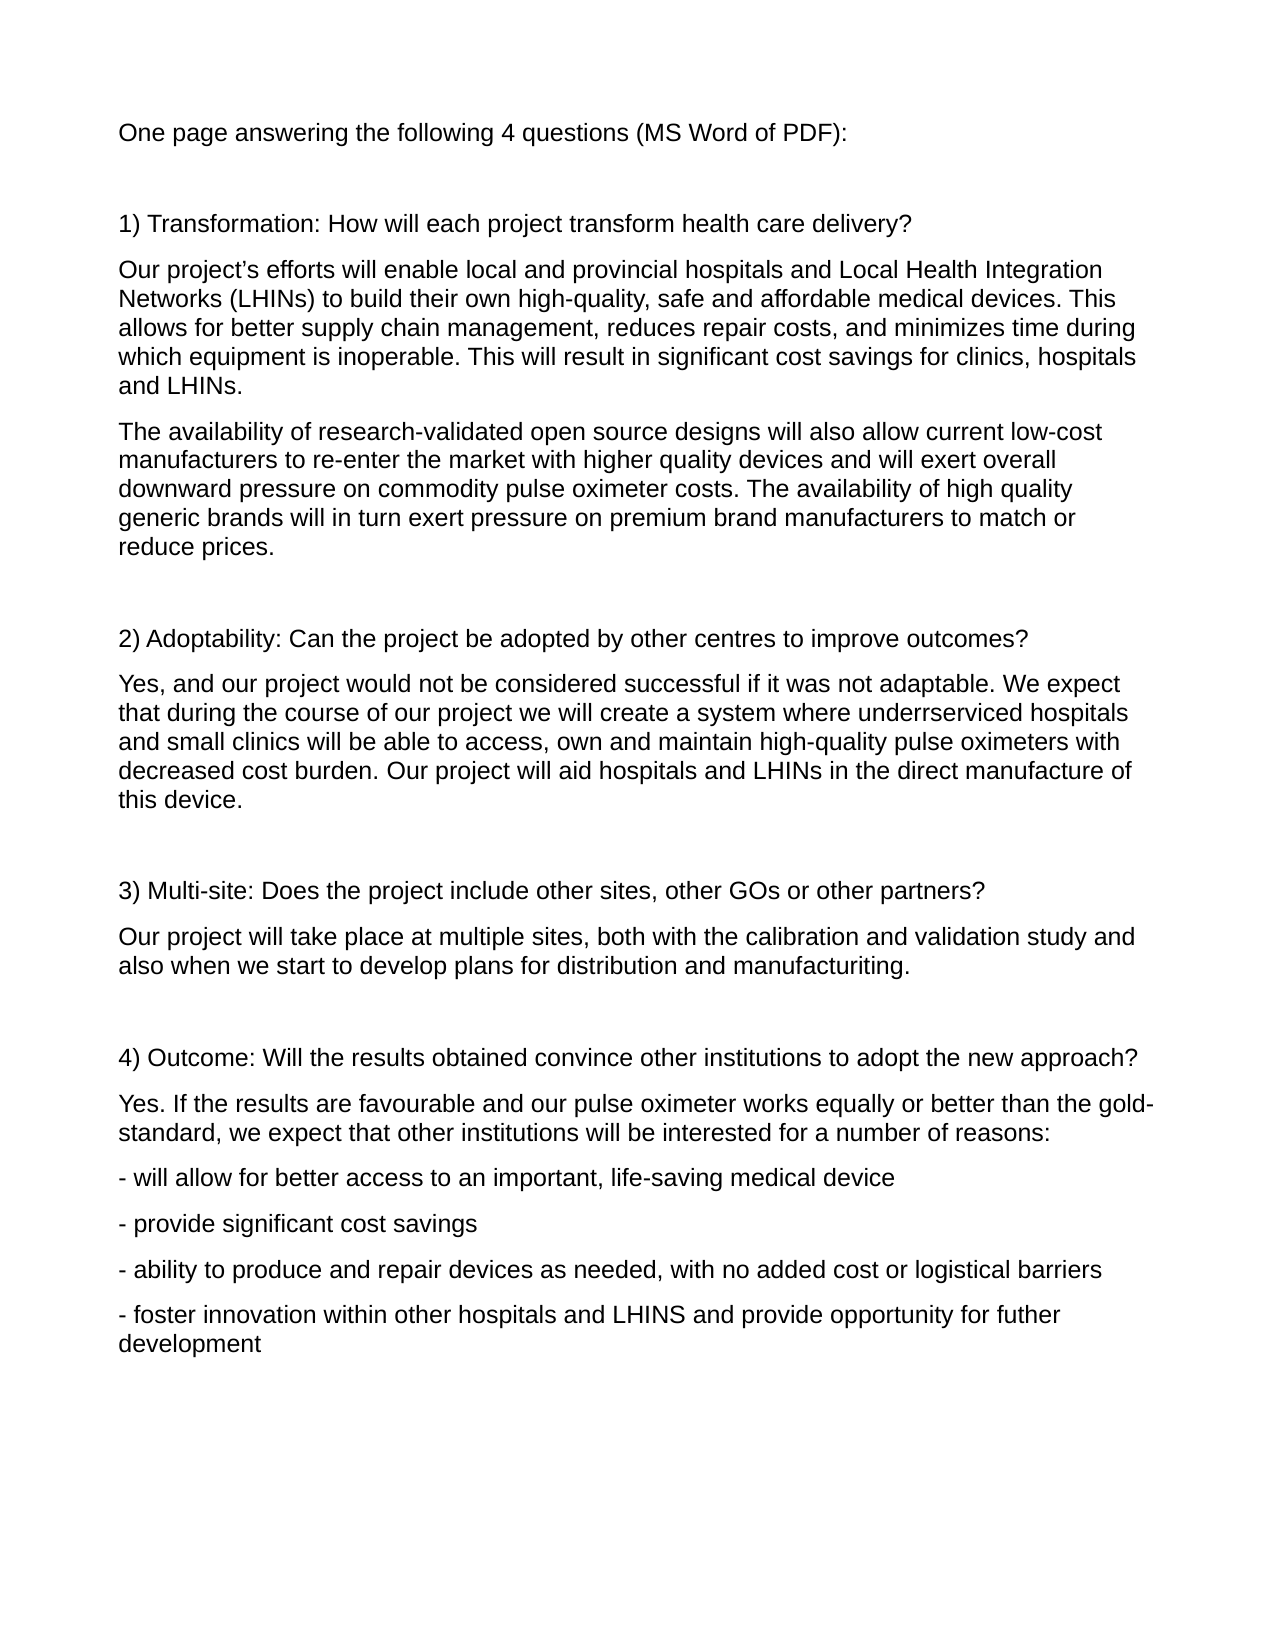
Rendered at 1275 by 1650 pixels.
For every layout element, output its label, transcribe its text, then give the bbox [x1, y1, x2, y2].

text One page answering the following 4 questions (MS Word of PDF): [118, 118, 1157, 147]
text Our project’s efforts will enable local and provincial hospitals and Local Health Integration Networks (LHINs) to build their own high-quality, safe and affordable medical devices. This allows for better supply chain management, reduces repair costs, and minimizes time during which equipment is inoperable. This will result in significant cost savings for clinics, hospitals and LHINs. [118, 255, 1157, 399]
text - foster innovation within other hospitals and LHINS and provide opportunity for futher development [118, 1300, 1157, 1358]
text The availability of research-validated open source designs will also allow current low-cost manufacturers to re-enter the market with higher quality devices and will exert overall downward pressure on commodity pulse oximeter costs. The availability of high quality generic brands will in turn exert pressure on premium brand manufacturers to match or reduce prices. [118, 416, 1157, 561]
text 2) Adoptability: Can the project be adopted by other centres to improve outcomes? [118, 623, 1157, 652]
text - will allow for better access to an important, life-saving medical device [118, 1163, 1157, 1192]
text Yes, and our project would not be considered successful if it was not adaptable. We expect that during the course of our project we will create a system where underrserviced hospitals and small clinics will be able to access, own and maintain high-quality pulse oximeters with decreased cost burden. Our project will aid hospitals and LHINs in the direct manufacture of this device. [118, 669, 1157, 814]
text 3) Multi-site: Does the project include other sites, other GOs or other partners? [118, 876, 1157, 905]
text - provide significant cost savings [118, 1209, 1157, 1238]
text Yes. If the results are favourable and our pulse oximeter works equally or better than the gold-standard, we expect that other institutions will be interested for a number of reasons: [118, 1089, 1157, 1146]
text 4) Outcome: Will the results obtained convince other institutions to adopt the new approach? [118, 1043, 1157, 1072]
text 1) Transformation: How will each project transform health care delivery? [118, 209, 1157, 238]
text Our project will take place at multiple sites, both with the calibration and validation study and also when we start to develop plans for distribution and manufacturiting. [118, 922, 1157, 979]
text - ability to produce and repair devices as needed, with no added cost or logistical barriers [118, 1254, 1157, 1283]
